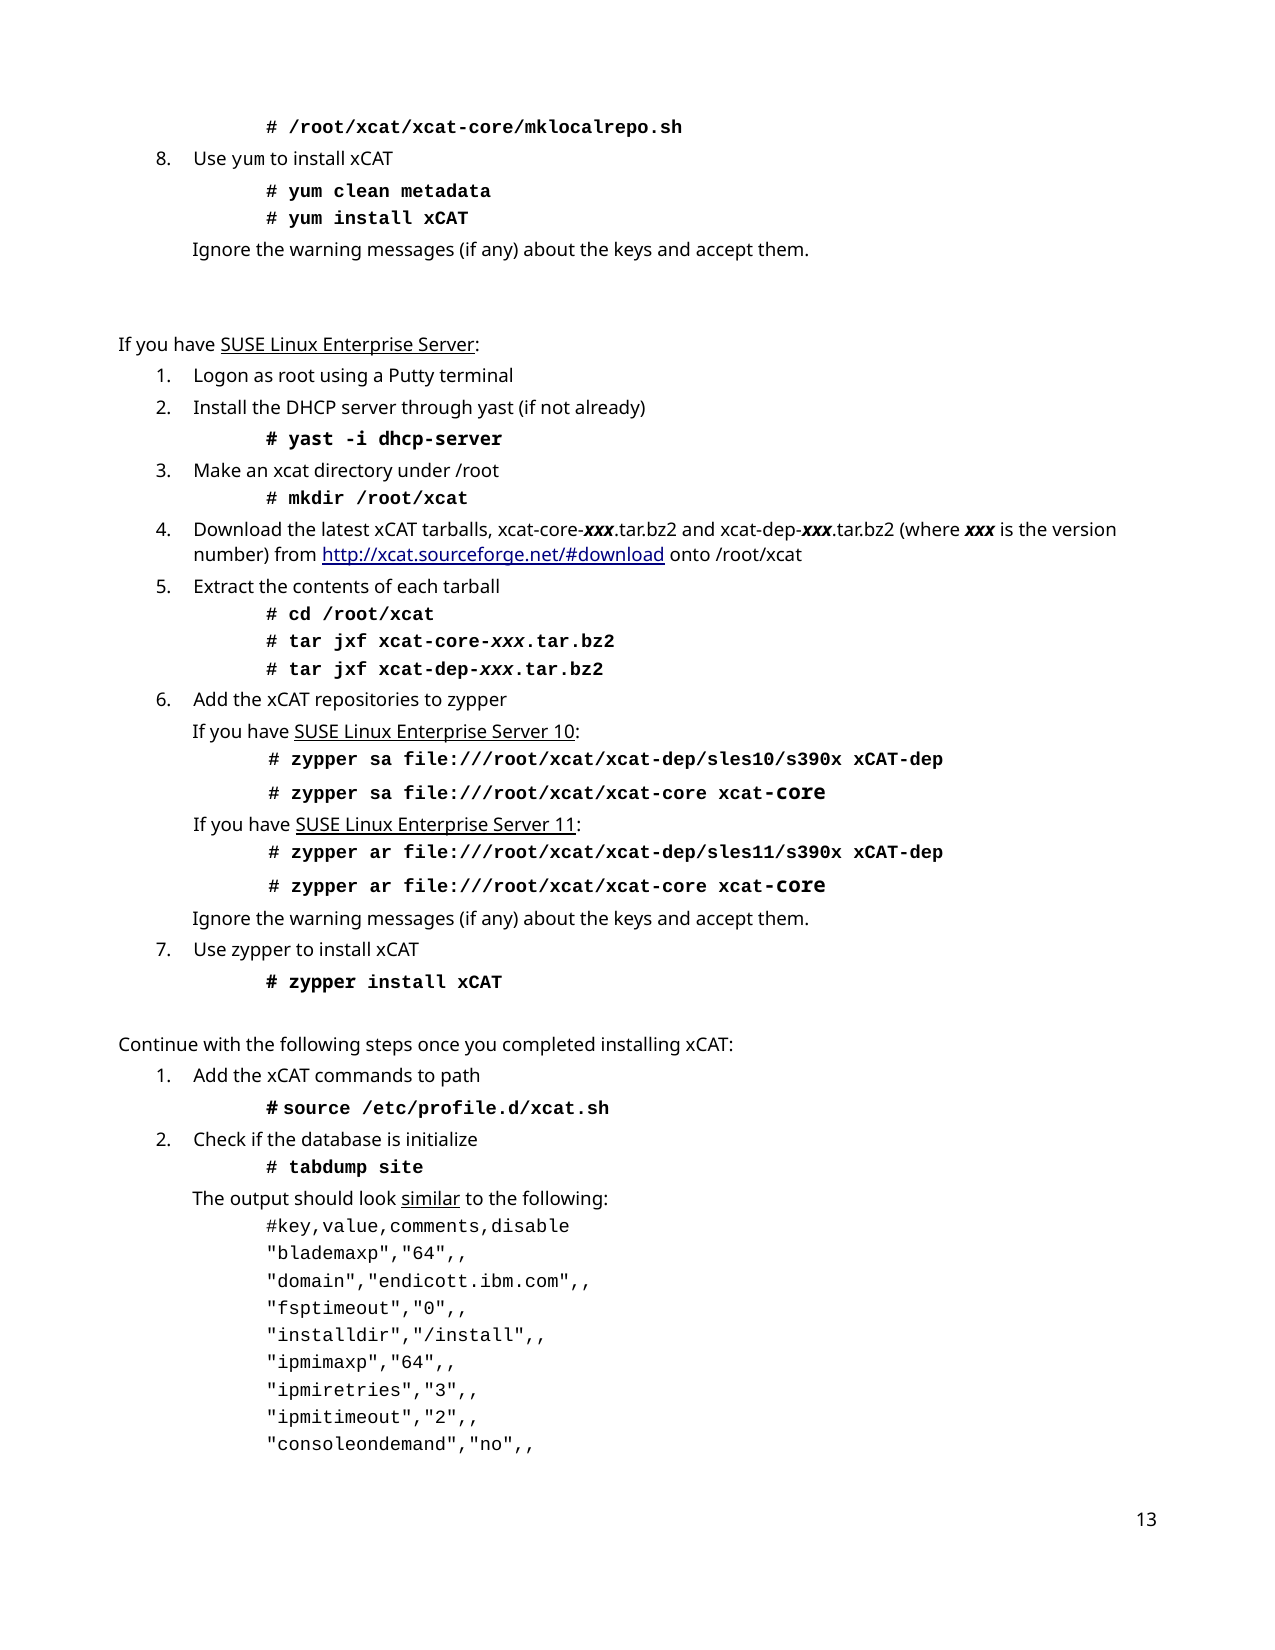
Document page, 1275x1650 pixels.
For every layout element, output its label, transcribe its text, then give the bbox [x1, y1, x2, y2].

text # yast -i dhcp-server [266, 426, 1157, 451]
text "installdir","/install",, [266, 1326, 1157, 1347]
text # tar jxf xcat-dep-xxx.tar.bz2 [118, 659, 1157, 681]
text "fsptimeout","0",, [266, 1299, 1157, 1320]
text "ipmimaxp","64",, [266, 1353, 1157, 1374]
text Ignore the warning messages (if any) about the keys and accept them. [118, 905, 1157, 930]
text "consoleondemand","no",, [266, 1435, 1157, 1456]
text #key,value,comments,disable [266, 1217, 1157, 1238]
list Check if the database is initialize [156, 1126, 1157, 1152]
text Continue with the following steps once you completed installing xCAT: [118, 1031, 1157, 1057]
text # source /etc/profile.d/xcat.sh [118, 1094, 1157, 1120]
text # yum clean metadata [118, 177, 1157, 203]
list Use zypper to install xCAT [156, 936, 1157, 962]
text If you have SUSE Linux Enterprise Server: [118, 331, 1157, 356]
text The output should look similar to the following: [118, 1185, 1157, 1211]
list Extract the contents of each tarball [156, 573, 1157, 599]
text # mkdir /root/xcat [118, 489, 1157, 510]
list # zypper ar file:///root/xcat/xcat-core xcat-core [231, 870, 1157, 899]
text "blademaxp","64",, [266, 1244, 1157, 1265]
text # /root/xcat/xcat-core/mklocalrepo.sh [118, 118, 1157, 139]
list Download the latest xCAT tarballs, xcat-core-xxx.tar.bz2 and xcat-dep-xxx.tar.bz2 (where xxx is the version number) from http://xcat.sourceforge.net/#download onto /root/xcat [156, 516, 1157, 567]
text "ipmitimeout","2",, [266, 1408, 1157, 1429]
list Logon as root using a Putty terminal [156, 362, 1157, 388]
list If you have SUSE Linux Enterprise Server 11: [156, 811, 1157, 837]
list Add the xCAT commands to path [156, 1063, 1157, 1088]
text # yum install xCAT [118, 209, 1157, 230]
list Use yum to install xCAT [156, 145, 1157, 171]
list Make an xcat directory under /root [156, 457, 1157, 483]
list Install the DHCP server through yast (if not already) [156, 394, 1157, 419]
text # tar jxf xcat-core-xxx.tar.bz2 [118, 632, 1157, 653]
list # zypper sa file:///root/xcat/xcat-dep/sles10/s390x xCAT-dep [231, 750, 1157, 771]
text # tabdump site [118, 1158, 1157, 1179]
list Add the xCAT repositories to zypper [156, 687, 1157, 712]
text Ignore the warning messages (if any) about the keys and accept them. [118, 236, 1157, 262]
list # zypper sa file:///root/xcat/xcat-core xcat-core [231, 777, 1157, 805]
text "domain","endicott.ibm.com",, [266, 1271, 1157, 1293]
list # zypper ar file:///root/xcat/xcat-dep/sles11/s390x xCAT-dep [231, 843, 1157, 864]
text "ipmiretries","3",, [266, 1381, 1157, 1402]
text # cd /root/xcat [118, 605, 1157, 626]
text If you have SUSE Linux Enterprise Server 10: [118, 718, 1157, 744]
text # zypper install xCAT [266, 968, 1157, 994]
